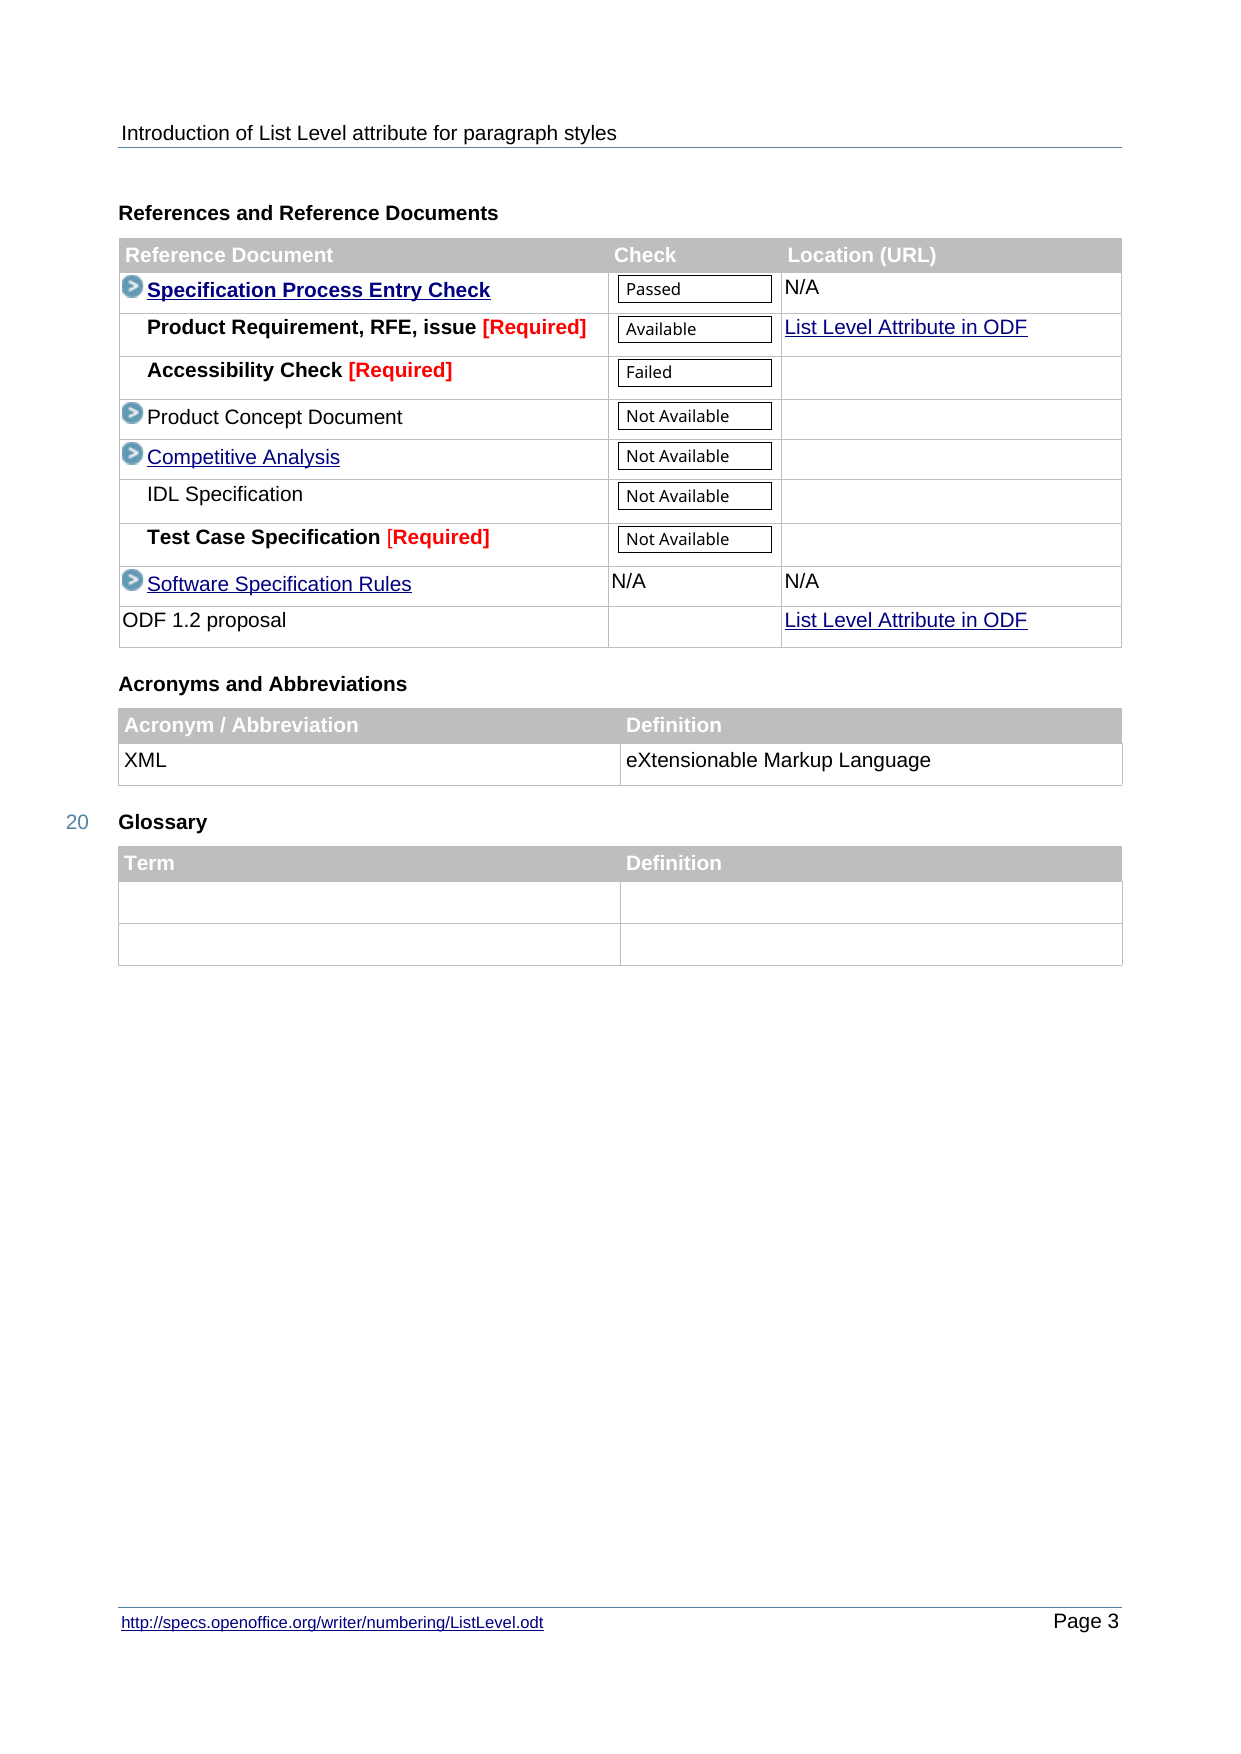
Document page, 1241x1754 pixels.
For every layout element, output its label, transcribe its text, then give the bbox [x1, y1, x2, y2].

table_header Check [609, 238, 781, 273]
table_cell [609, 607, 781, 647]
table_cell [609, 273, 781, 313]
table_cell N/A [782, 273, 1121, 313]
table_cell [609, 400, 781, 439]
subtitle Glossary [118, 810, 1122, 833]
table_header Term [118, 846, 620, 881]
table_cell [609, 440, 781, 479]
table_cell Product Requirement, RFE, issue [Required] [120, 314, 608, 356]
table_header Definition [620, 846, 1122, 881]
subtitle Acronyms and Abbreviations [118, 672, 1122, 696]
table_cell [782, 357, 1121, 399]
table_header Definition [620, 708, 1122, 743]
picture [122, 569, 147, 591]
table_cell <Please enter location here> [782, 400, 1121, 439]
table_cell IDL Specification [120, 480, 608, 523]
table_header Reference Document [119, 238, 608, 273]
picture [122, 442, 147, 465]
table_cell [119, 882, 620, 923]
table_cell Software Specification Rules [120, 567, 608, 606]
table_cell [621, 924, 1122, 965]
picture [122, 275, 147, 298]
table_cell Accessibility Check [Required] [120, 357, 608, 399]
table_header Location (URL) [782, 238, 1122, 273]
table_cell N/A [782, 567, 1121, 606]
table_cell List Level Attribute in ODF [782, 314, 1121, 356]
table_cell List Level Attribute in ODF [782, 607, 1121, 647]
table_cell [609, 524, 781, 566]
table_cell Specification Process Entry Check [120, 273, 608, 313]
subtitle References and Reference Documents [118, 202, 1122, 225]
table_cell [609, 314, 781, 356]
table_cell eXtensionable Markup Language [621, 744, 1122, 785]
table_cell <Please enter location here> [782, 440, 1121, 479]
table_cell [609, 357, 781, 399]
table_cell <Please enter location here> [782, 480, 1121, 523]
table_cell [621, 882, 1122, 923]
table_cell Product Concept Document [120, 400, 608, 439]
table_cell [119, 924, 620, 965]
table_cell Competitive Analysis [120, 440, 608, 479]
table_cell <Please enter location here> [782, 524, 1121, 566]
table_cell N/A [609, 567, 781, 606]
table_header Acronym / Abbreviation [118, 708, 620, 743]
table_cell Test Case Specification [Required] [120, 524, 608, 566]
picture [122, 402, 147, 424]
table_cell XML [119, 744, 620, 785]
table_cell [609, 480, 781, 523]
table_cell ODF 1.2 proposal [120, 607, 608, 647]
